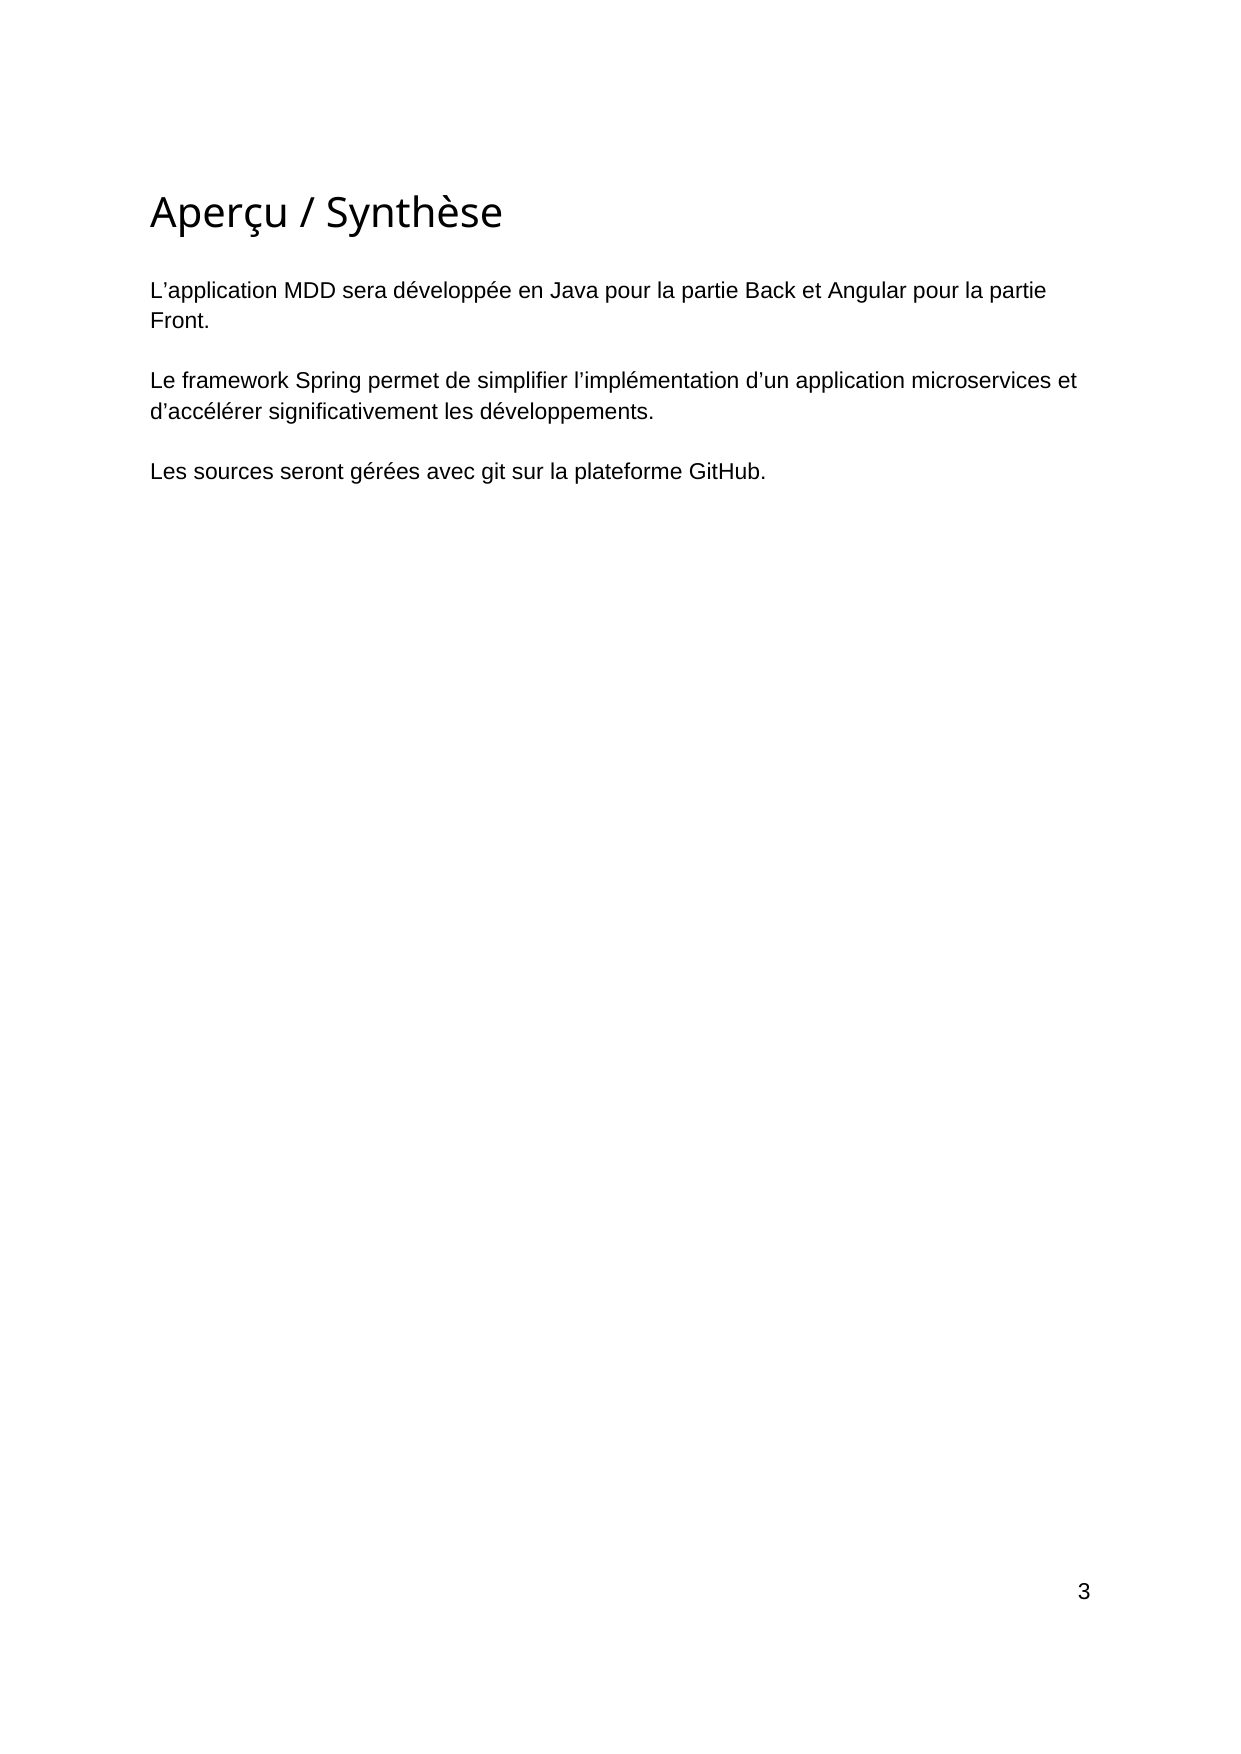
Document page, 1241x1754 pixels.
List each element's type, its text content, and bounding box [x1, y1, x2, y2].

text L’application MDD sera développée en Java pour la partie Back et Angular pour la partie Front. [150, 277, 1090, 333]
text Les sources seront gérées avec git sur la plateforme GitHub. [150, 458, 1090, 484]
text Le framework Spring permet de simplifier l’implémentation d’un application microservices et d’accélérer significativement les développements. [150, 367, 1090, 424]
subtitle Aperçu / Synthèse [150, 183, 1090, 240]
